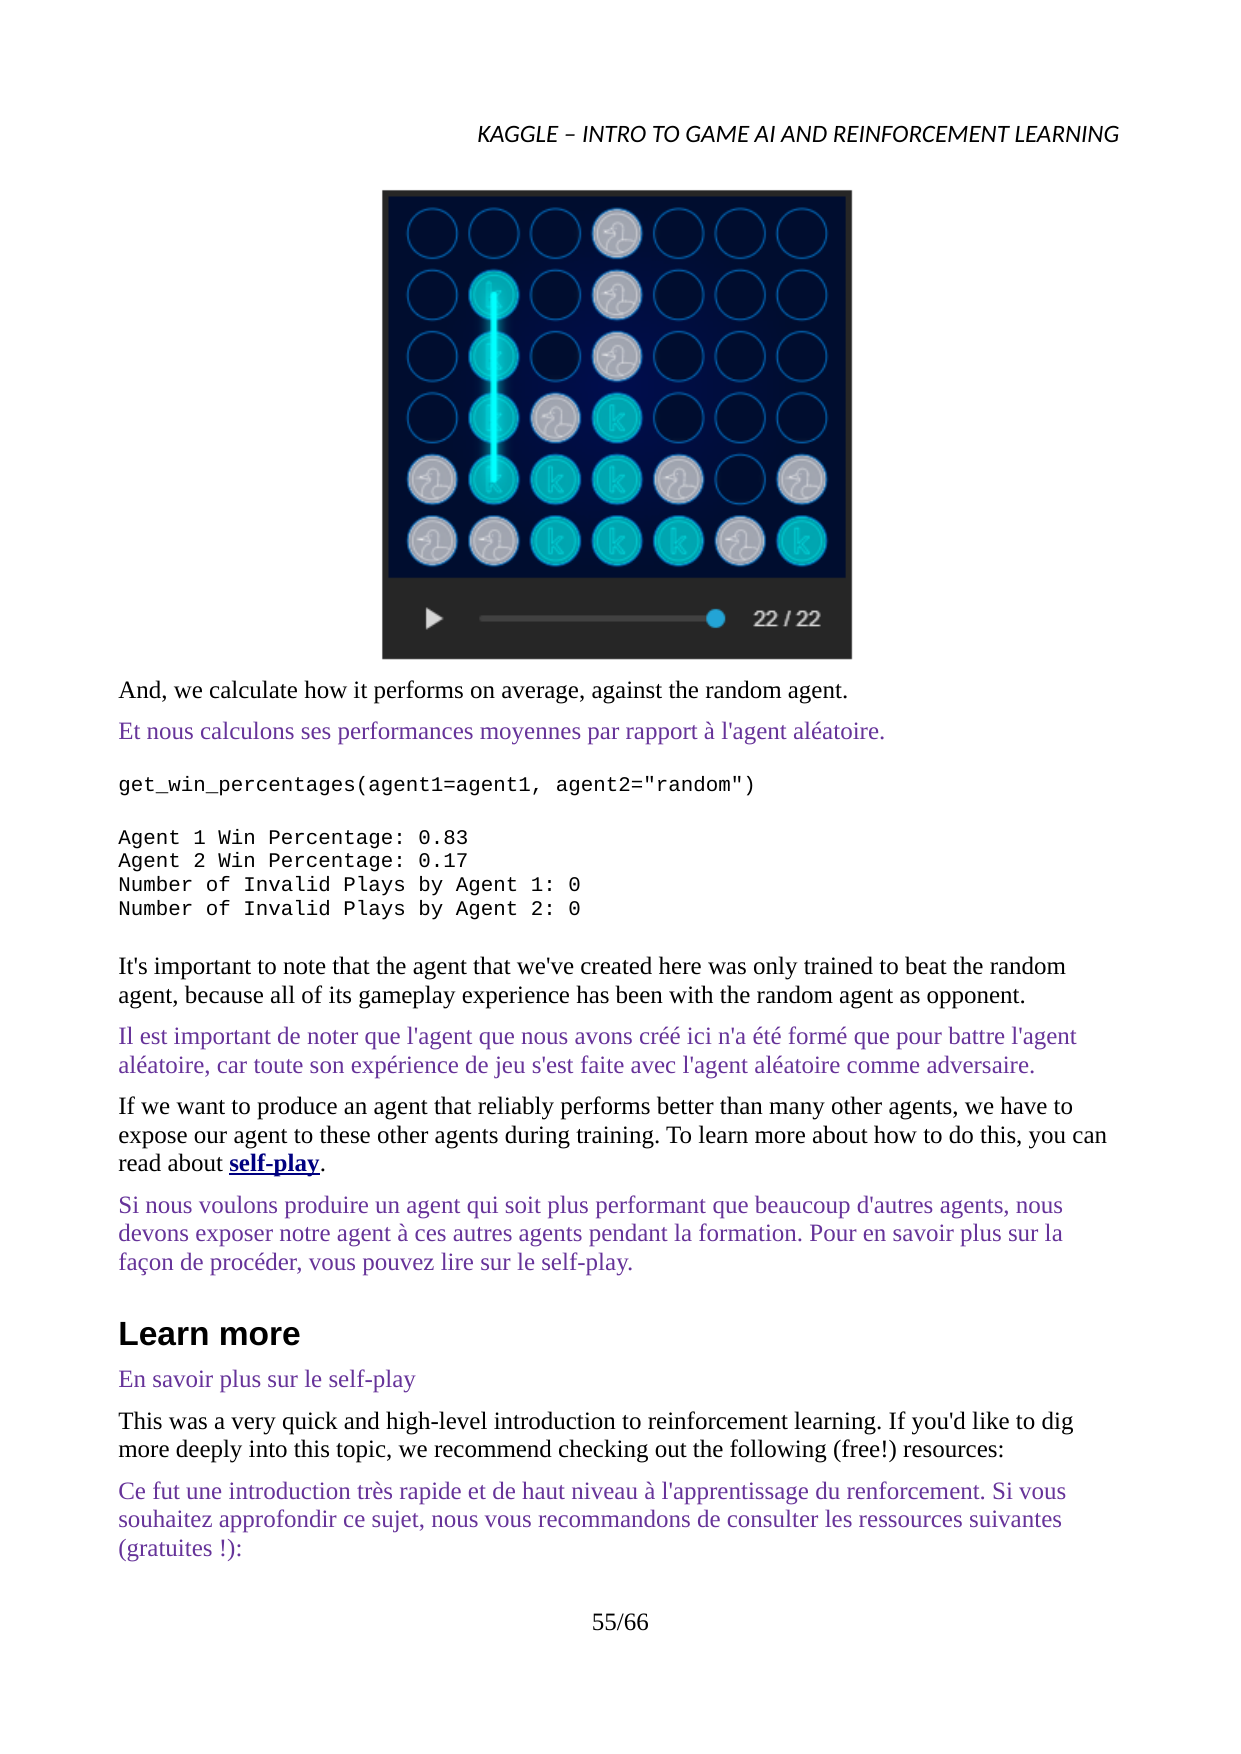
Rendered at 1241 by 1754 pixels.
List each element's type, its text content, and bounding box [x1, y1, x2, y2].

text Et nous calculons ses performances moyennes par rapport à l'agent aléatoire. [118, 716, 1122, 745]
text En savoir plus sur le self-play [118, 1364, 1122, 1393]
text Agent 1 Win Percentage: 0.83 [118, 827, 1122, 851]
text Agent 2 Win Percentage: 0.17 [118, 851, 1122, 874]
subtitle Learn more [118, 1313, 1122, 1352]
text Number of Invalid Plays by Agent 1: 0 [118, 874, 1122, 898]
text If we want to produce an agent that reliably performs better than many other agents, we have to expose our agent to these other agents during training. To learn more about how to do this, you can read about self-play. [118, 1091, 1122, 1177]
text get_win_percentages(agent1=agent1, agent2="random") [118, 774, 1122, 797]
text Si nous voulons produire un agent qui soit plus performant que beaucoup d'autres agents, nous devons exposer notre agent à ces autres agents pendant la formation. Pour en savoir plus sur la façon de procéder, vous pouvez lire sur le self-play. [118, 1190, 1122, 1276]
text It's important to note that the agent that we've created here was only trained to beat the random agent, because all of its gameplay experience has been with the random agent as opponent. [118, 951, 1122, 1008]
text This was a very quick and high-level introduction to reinforcement learning. If you'd like to dig more deeply into this topic, we recommend checking out the following (free!) resources: [118, 1406, 1122, 1463]
text And, we calculate how it performs on average, against the random agent. [118, 178, 1122, 704]
text Ce fut une introduction très rapide et de haut niveau à l'apprentissage du renforcement. Si vous souhaitez approfondir ce sujet, nous vous recommandons de consulter les ressources suivantes (gratuites !): [118, 1476, 1122, 1562]
text Number of Invalid Plays by Agent 2: 0 [118, 898, 1122, 921]
picture [370, 178, 870, 675]
text Il est important de noter que l'agent que nous avons créé ici n'a été formé que pour battre l'agent aléatoire, car toute son expérience de jeu s'est faite avec l'agent aléatoire comme adversaire. [118, 1021, 1122, 1078]
